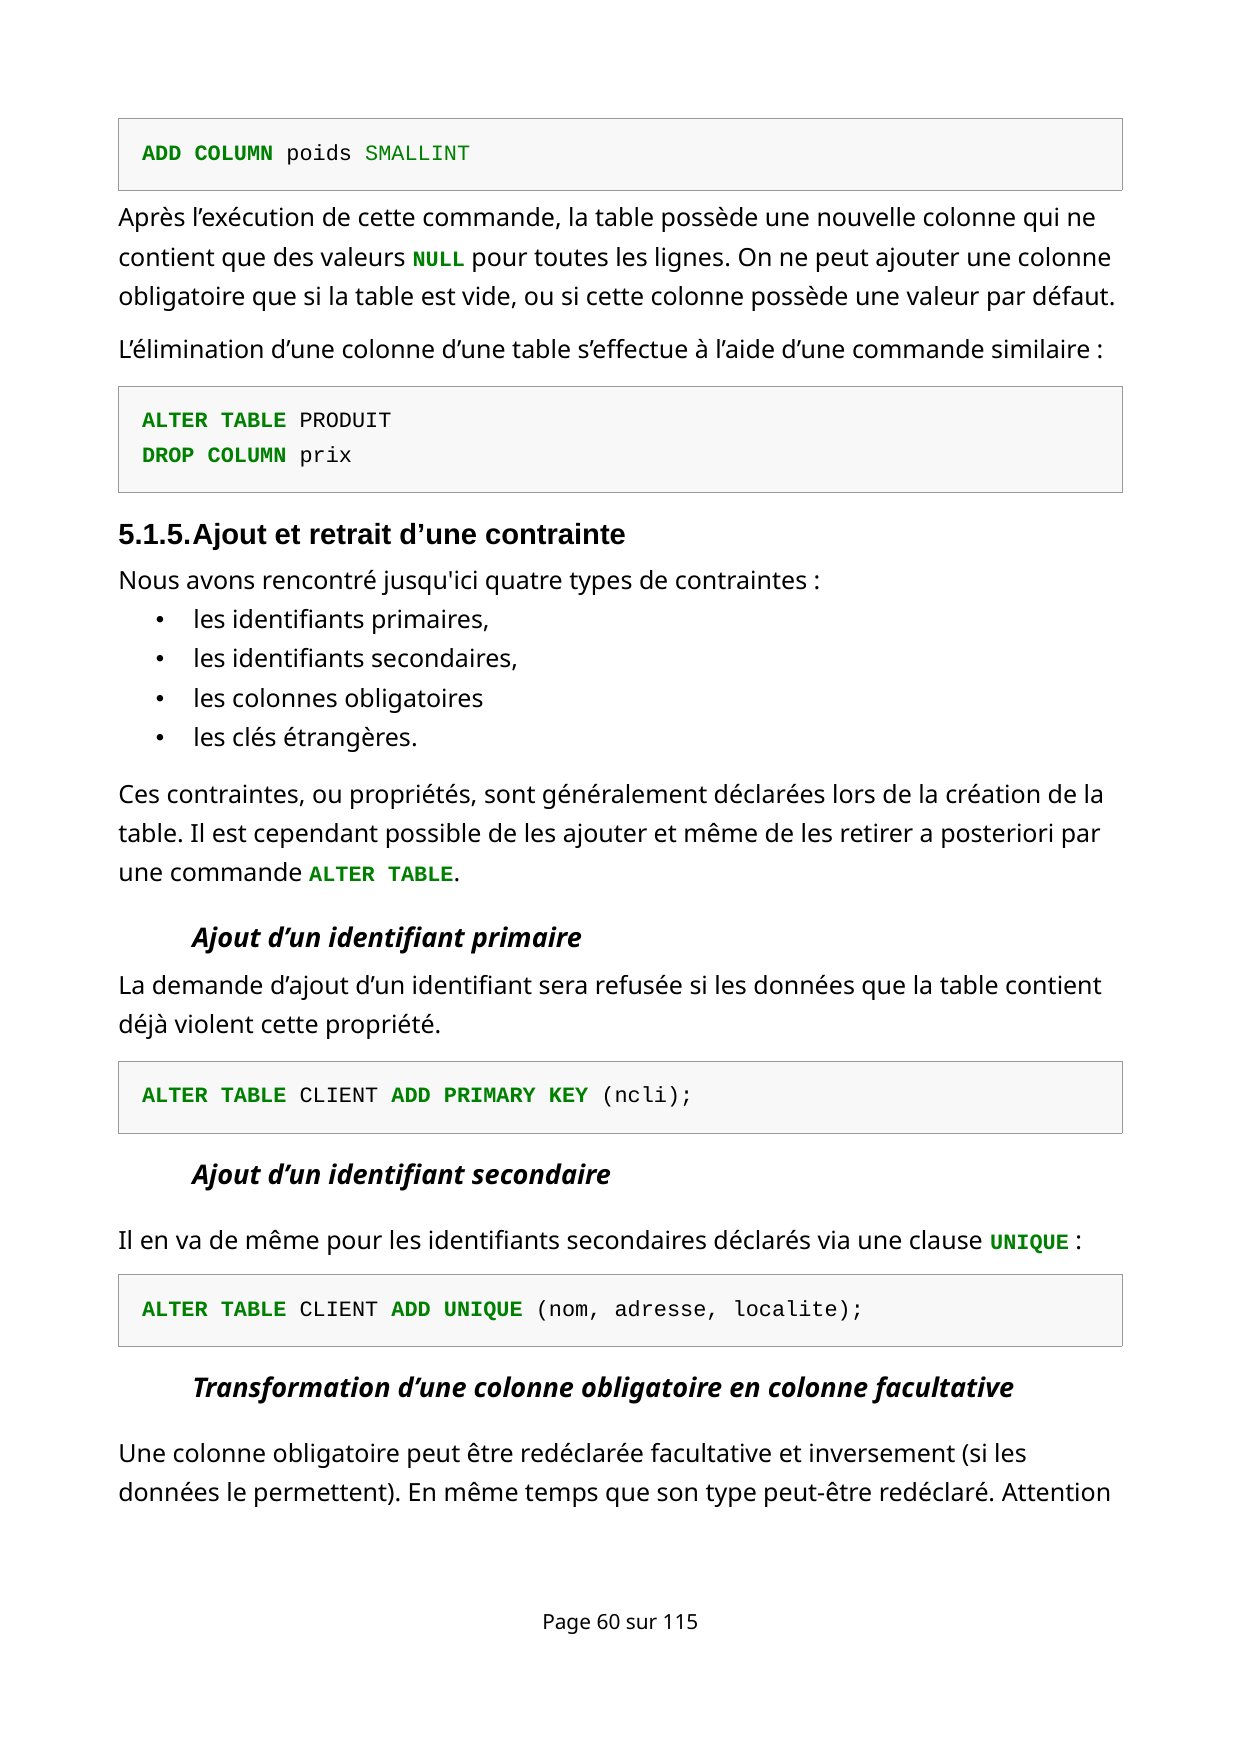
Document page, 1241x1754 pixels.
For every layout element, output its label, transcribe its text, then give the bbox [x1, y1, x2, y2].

text ADD COLUMN poids SMALLINT [119, 119, 1122, 190]
text La demande d’ajout d’un identifiant sera refusée si les données que la table contient déjà violent cette propriété. [118, 968, 1122, 1041]
text Nous avons rencontré jusqu'ici quatre types de contraintes : [118, 563, 1122, 597]
text ALTER TABLE CLIENT ADD UNIQUE (nom, adresse, localite); [119, 1275, 1122, 1346]
subtitle Ajout d’un identifiant primaire [118, 919, 1122, 956]
text L’élimination d’une colonne d’une table s’effectue à l’aide d’une commande similaire : [118, 332, 1122, 366]
list les identifiants secondaires, [156, 641, 1122, 675]
text Après l’exécution de cette commande, la table possède une nouvelle colonne qui ne contient que des valeurs NULL pour toutes les lignes. On ne peut ajouter une colonne obligatoire que si la table est vide, ou si cette colonne possède une valeur par défaut. [118, 200, 1122, 312]
text DROP COLUMN prix [119, 420, 1122, 492]
text Il en va de même pour les identifiants secondaires déclarés via une clause UNIQUE : [118, 1222, 1122, 1256]
subtitle Ajout d’un identifiant secondaire [118, 1155, 1122, 1192]
list les clés étrangères. [156, 719, 1122, 753]
subtitle Ajout et retrait d’une contrainte [118, 517, 1122, 550]
text Une colonne obligatoire peut être redéclarée facultative et inversement (si les données le permettent). En même temps que son type peut-être redéclaré. Attention [118, 1435, 1122, 1509]
list les identifiants primaires, [156, 602, 1122, 636]
text ALTER TABLE PRODUIT [119, 387, 1122, 420]
subtitle Transformation d’une colonne obligatoire en colonne facultative [118, 1368, 1122, 1405]
list les colonnes obligatoires [156, 680, 1122, 714]
text ALTER TABLE CLIENT ADD PRIMARY KEY (ncli); [119, 1062, 1122, 1133]
text Ces contraintes, ou propriétés, sont généralement déclarées lors de la création de la table. Il est cependant possible de les ajouter et même de les retirer a posteriori par une commande ALTER TABLE. [118, 776, 1122, 889]
